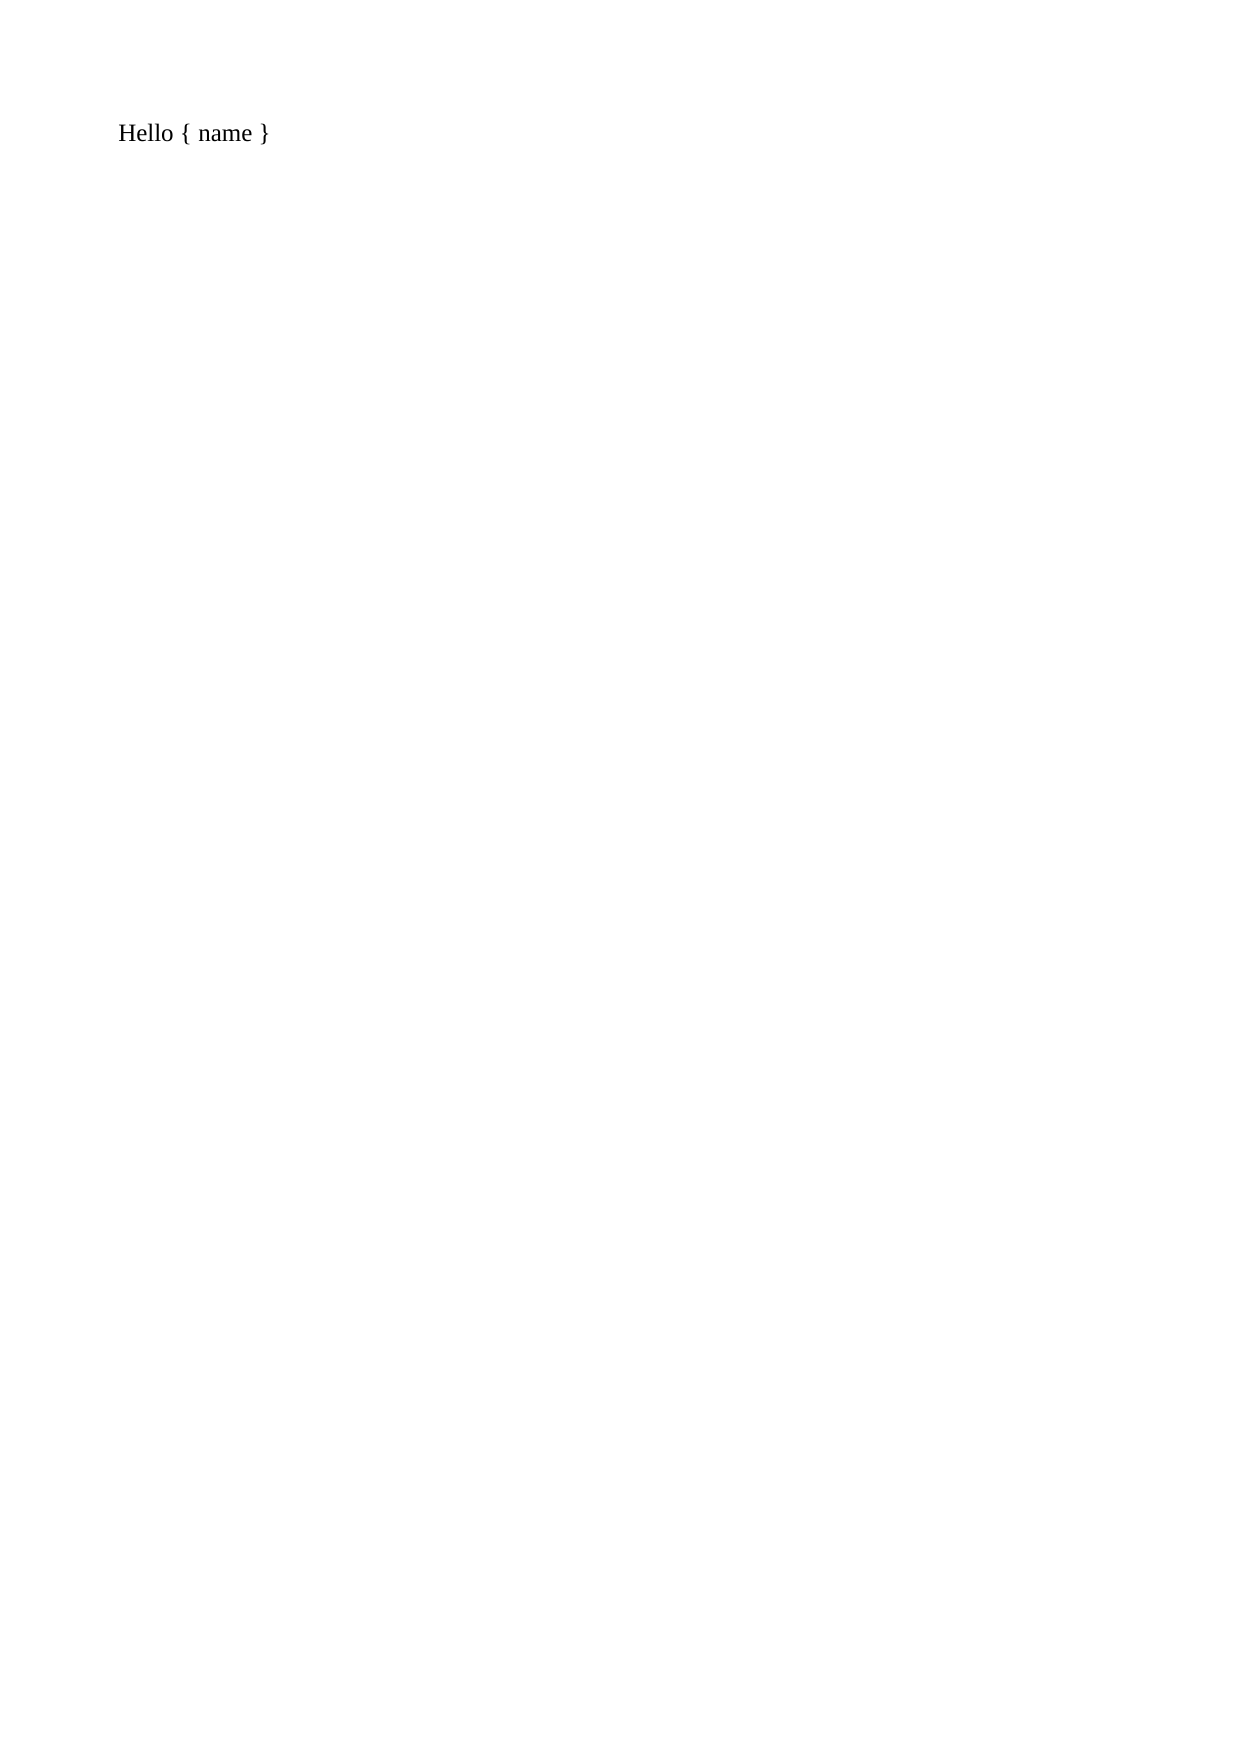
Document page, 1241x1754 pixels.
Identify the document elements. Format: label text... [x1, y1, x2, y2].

text Hello { name } [118, 118, 1122, 147]
